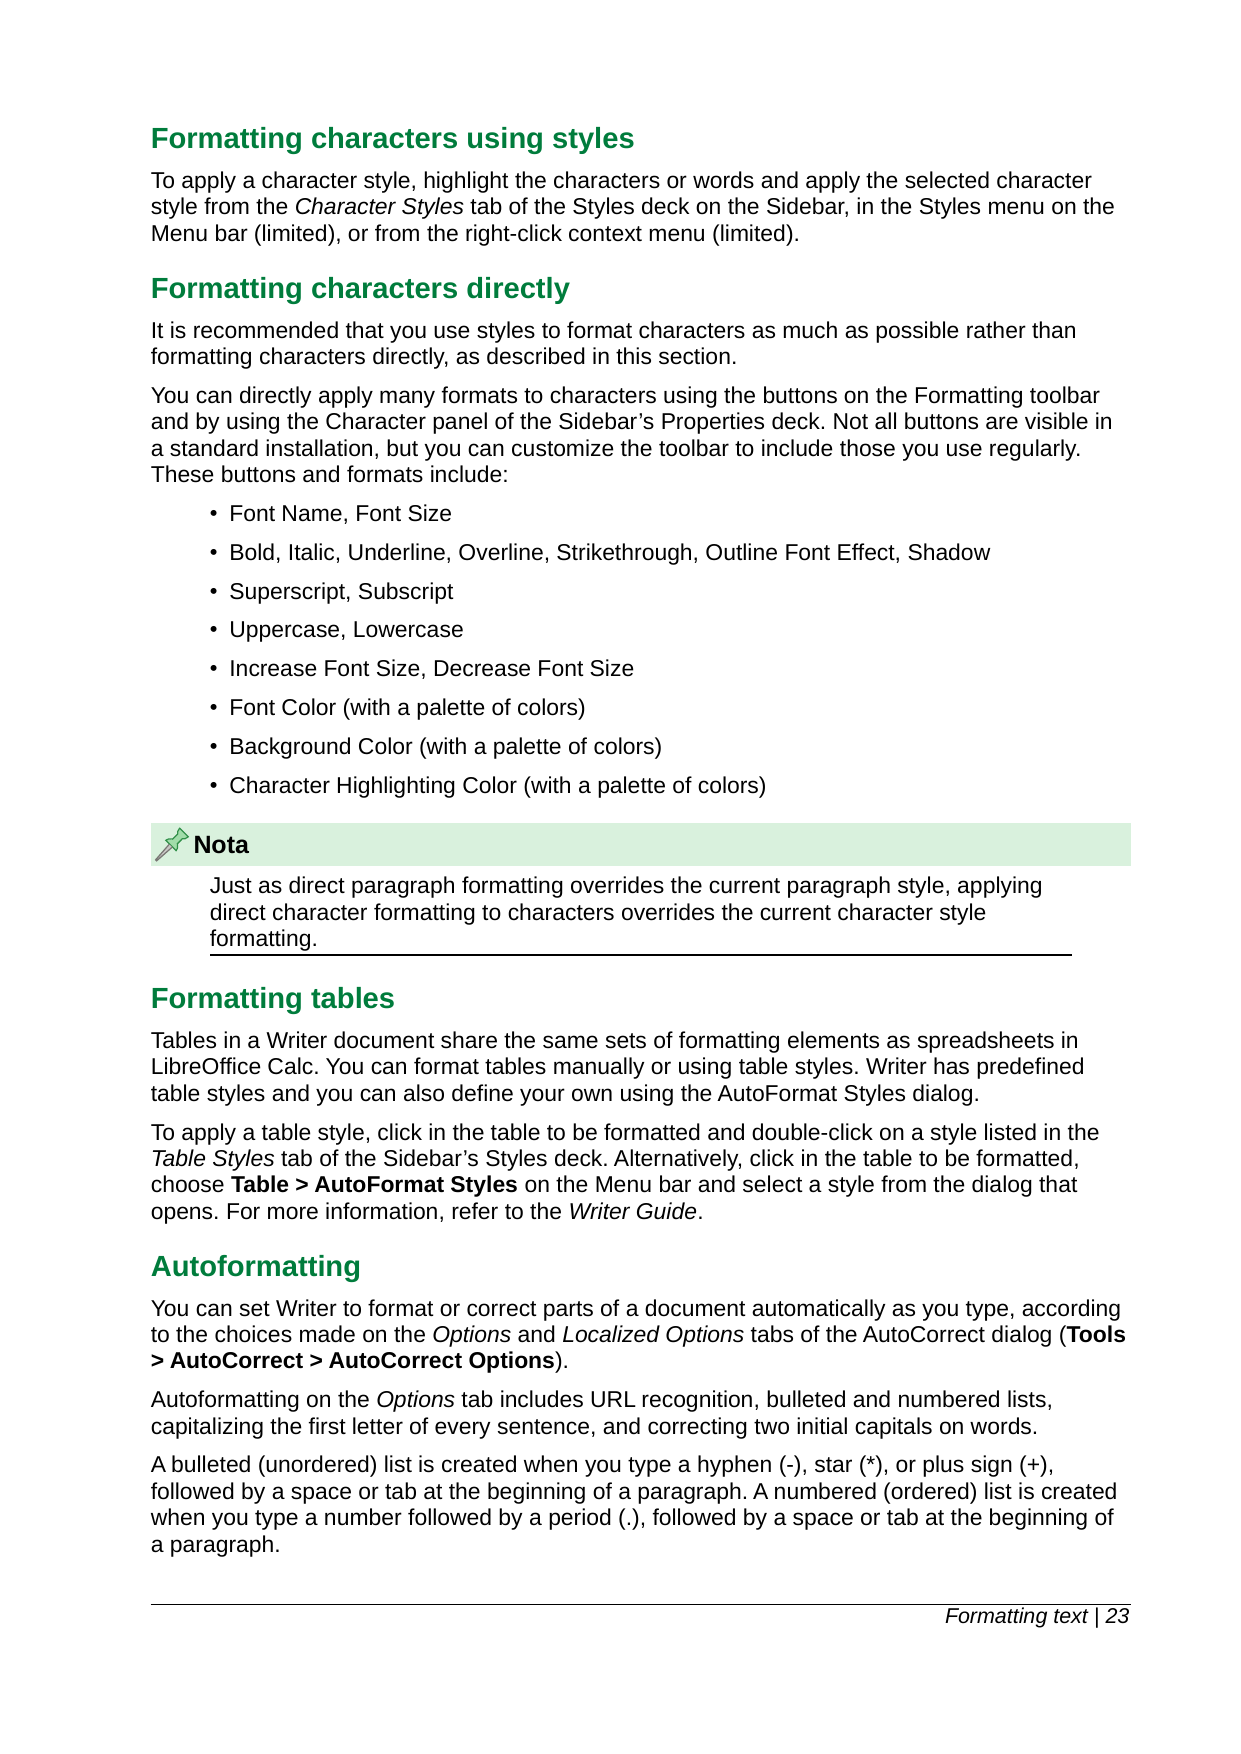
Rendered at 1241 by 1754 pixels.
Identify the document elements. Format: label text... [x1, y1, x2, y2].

text Autoformatting on the Options tab includes URL recognition, bulleted and numbered lists, capitalizing the first letter of every sentence, and correcting two initial capitals on words. [151, 1386, 1131, 1439]
list Font Name, Font Size [209, 500, 1131, 526]
text A bulleted (unordered) list is created when you type a hyphen (-), star (*), or plus sign (+), followed by a space or tab at the beginning of a paragraph. A numbered (ordered) list is created when you type a number followed by a period (.), followed by a space or tab at the beginning of a paragraph. [151, 1451, 1131, 1557]
text To apply a character style, highlight the characters or words and apply the selected character style from the Character Styles tab of the Styles deck on the Sidebar, in the Styles menu on the Menu bar (limited), or from the right-click context menu (limited). [151, 167, 1131, 246]
subtitle Formatting characters directly [151, 271, 1131, 304]
list Font Color (with a palette of colors) [209, 694, 1131, 721]
list Superscript, Subscript [209, 578, 1131, 604]
list Background Color (with a palette of colors) [209, 733, 1131, 759]
list Character Highlighting Color (with a palette of colors) [209, 772, 1131, 798]
list You can directly apply many formats to characters using the buttons on the Formatting toolbar and by using the Character panel of the Sidebar’s Properties deck. Not all buttons are visible in a standard installation, but you can customize the toolbar to include those you use regularly. These buttons and formats include: [151, 382, 1131, 487]
subtitle Formatting tables [151, 981, 1131, 1014]
text Just as direct paragraph formatting overrides the current paragraph style, applying direct character formatting to characters overrides the current character style formatting. [209, 872, 1072, 956]
list Bold, Italic, Underline, Overline, Strikethrough, Outline Font Effect, Shadow [209, 539, 1131, 565]
text To apply a table style, click in the table to be formatted and double-click on a style listed in the Table Styles tab of the Sidebar’s Styles deck. Alternatively, click in the table to be formatted, choose Table > AutoFormat Styles on the Menu bar and select a style from the dialog that opens. For more information, refer to the Writer Guide. [151, 1118, 1131, 1224]
subtitle Formatting characters using styles [151, 121, 1131, 154]
text It is recommended that you use styles to format characters as much as possible rather than formatting characters directly, as described in this section. [151, 317, 1131, 369]
text You can set Writer to format or correct parts of a document automatically as you type, according to the choices made on the Options and Localized Options tabs of the AutoCorrect dialog (Tools > AutoCorrect > AutoCorrect Options). [151, 1295, 1131, 1374]
subtitle Nota [151, 823, 1131, 866]
list Uppercase, Lowercase [209, 616, 1131, 643]
list Increase Font Size, Decrease Font Size [209, 655, 1131, 682]
text Tables in a Writer document share the same sets of formatting elements as spreadsheets in LibreOffice Calc. You can format tables manually or using table styles. Writer has predefined table styles and you can also define your own using the AutoFormat Styles dialog. [151, 1027, 1131, 1106]
subtitle Autoformatting [151, 1249, 1131, 1282]
